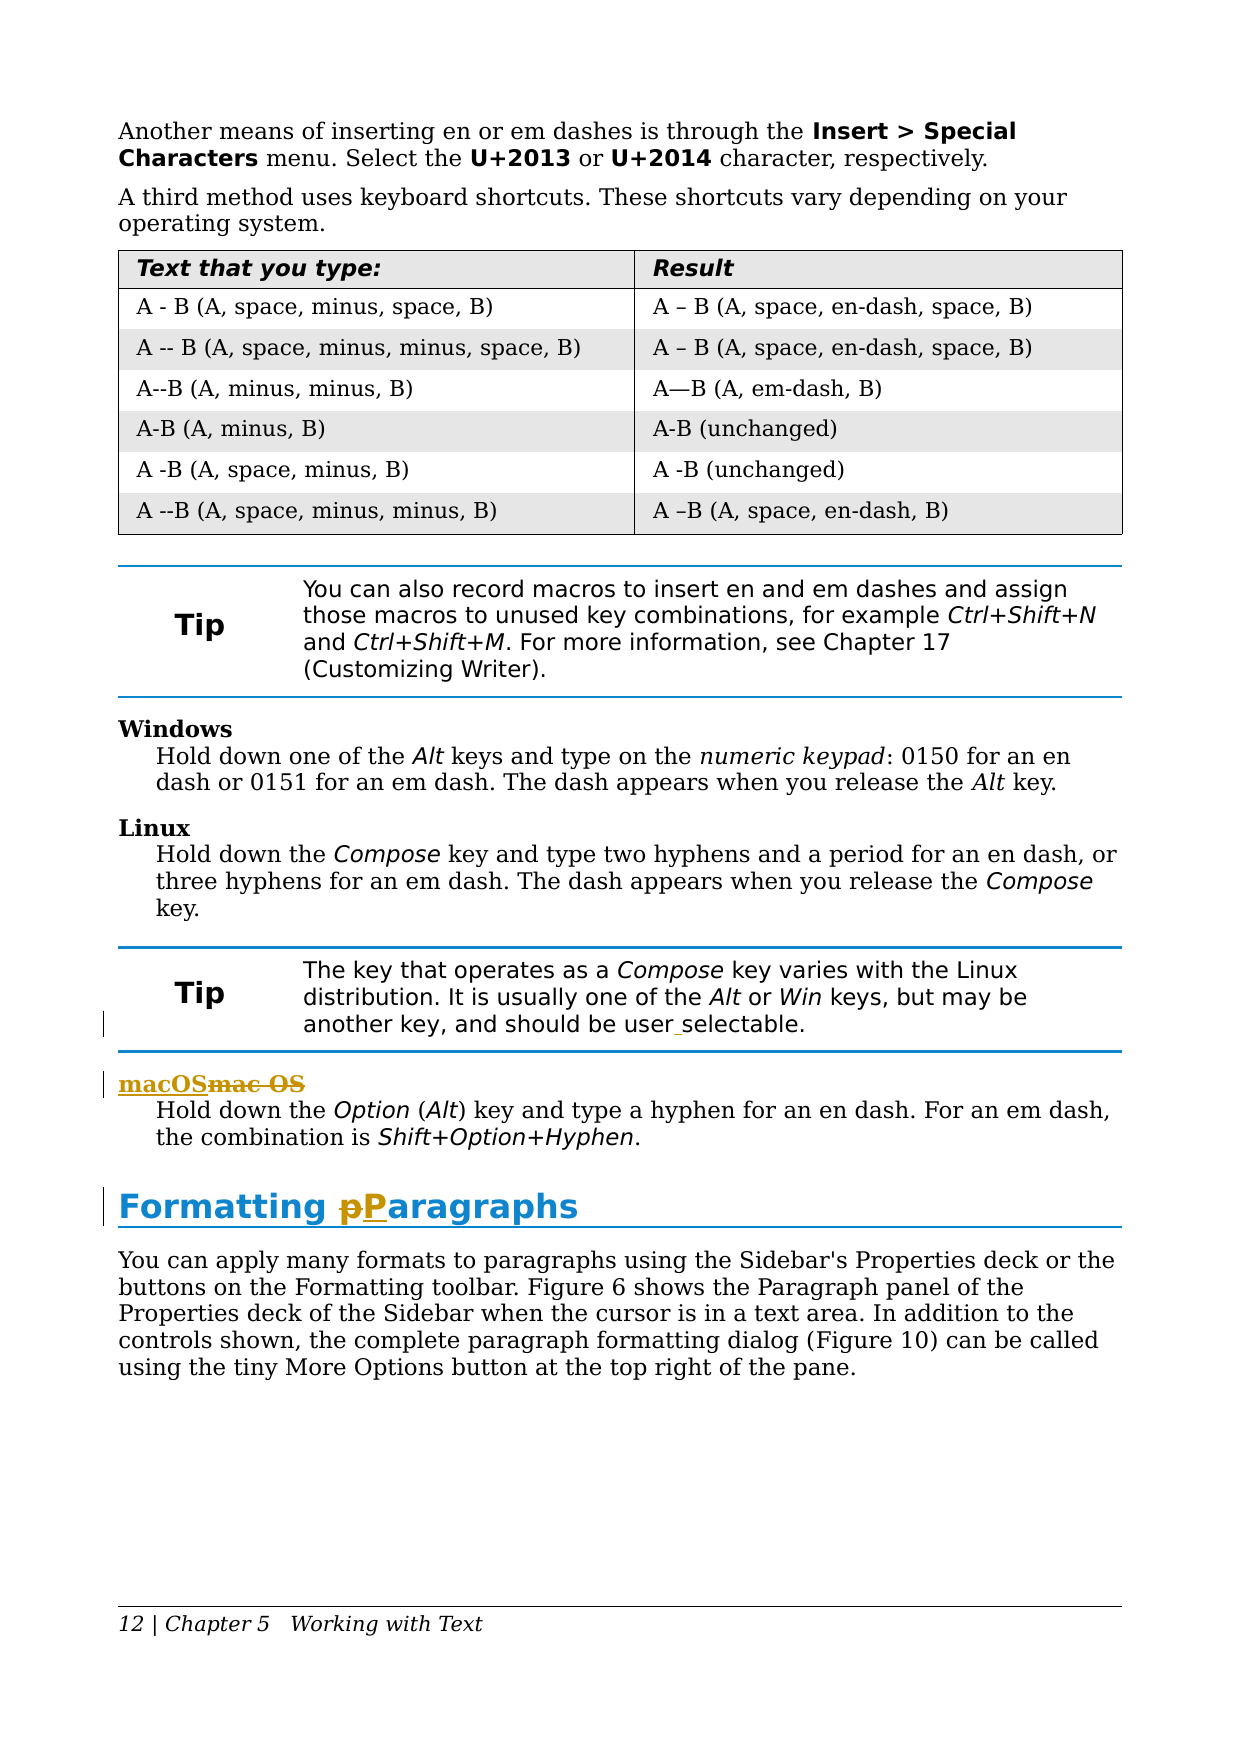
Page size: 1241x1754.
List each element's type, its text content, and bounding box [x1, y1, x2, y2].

table_cell A -B (A, space, minus, B) [119, 452, 634, 493]
table_cell A – B (A, space, en-dash, space, B) [635, 289, 1122, 329]
table_cell A --B (A, space, minus, minus, B) [119, 493, 634, 534]
table_header Result [635, 251, 1122, 288]
table_cell A -B (unchanged) [635, 452, 1122, 493]
table_cell A-B (unchanged) [635, 411, 1122, 452]
text Hold down one of the Alt keys and type on the numeric keypad: 0150 for an en dash or 0151 for an em dash. The dash appears when you release the Alt key. [156, 743, 1122, 796]
text A third method uses keyboard shortcuts. These shortcuts vary depending on your operating system. [118, 184, 1122, 237]
table_cell A -- B (A, space, minus, minus, space, B) [119, 329, 634, 370]
text Hold down the Compose key and type two hyphens and a period for an en dash, or three hyphens for an em dash. The dash appears when you release the Compose key. [156, 842, 1122, 922]
table_cell A—B (A, em-dash, B) [635, 370, 1122, 411]
text macOS [118, 1071, 1122, 1098]
table_cell A-B (A, minus, B) [119, 411, 634, 452]
table_header The key that operates as a Compose key varies with the Linux distribution. It is usually one of the Alt or Win keys, but may be another key, and should be user selectable. [281, 949, 1122, 1050]
table_header You can also record macros to insert en and em dashes and assign those macros to unused key combinations, for example Ctrl+Shift+N and Ctrl+Shift+M. For more information, see Chapter 17 (Customizing Writer). [281, 567, 1122, 696]
table_header Tip [118, 567, 281, 696]
text Windows [118, 716, 1122, 743]
table_cell A - B (A, space, minus, space, B) [119, 289, 634, 329]
table_header Text that you type: [119, 251, 634, 288]
table_cell A--B (A, minus, minus, B) [119, 370, 634, 411]
text Linux [118, 815, 1122, 842]
text Another means of inserting en or em dashes is through the Insert > Special Characters menu. Select the U+2013 or U+2014 character, respectively. [118, 118, 1122, 171]
text You can apply many formats to paragraphs using the Sidebar's Properties deck or the buttons on the Formatting toolbar. Figure 6 shows the Paragraph panel of the Properties deck of the Sidebar when the cursor is in a text area. In addition to the controls shown, the complete paragraph formatting dialog (Figure 10) can be called using the tiny More Options button at the top right of the pane. [118, 1247, 1122, 1380]
text Hold down the Option (Alt) key and type a hyphen for an en dash. For an em dash, the combination is Shift+Option+Hyphen. [156, 1098, 1122, 1151]
table_header Tip [118, 949, 281, 1050]
table_cell A – B (A, space, en-dash, space, B) [635, 329, 1122, 370]
subtitle Formatting Paragraphs [118, 1187, 1122, 1226]
table_cell A –B (A, space, en-dash, B) [635, 493, 1122, 534]
